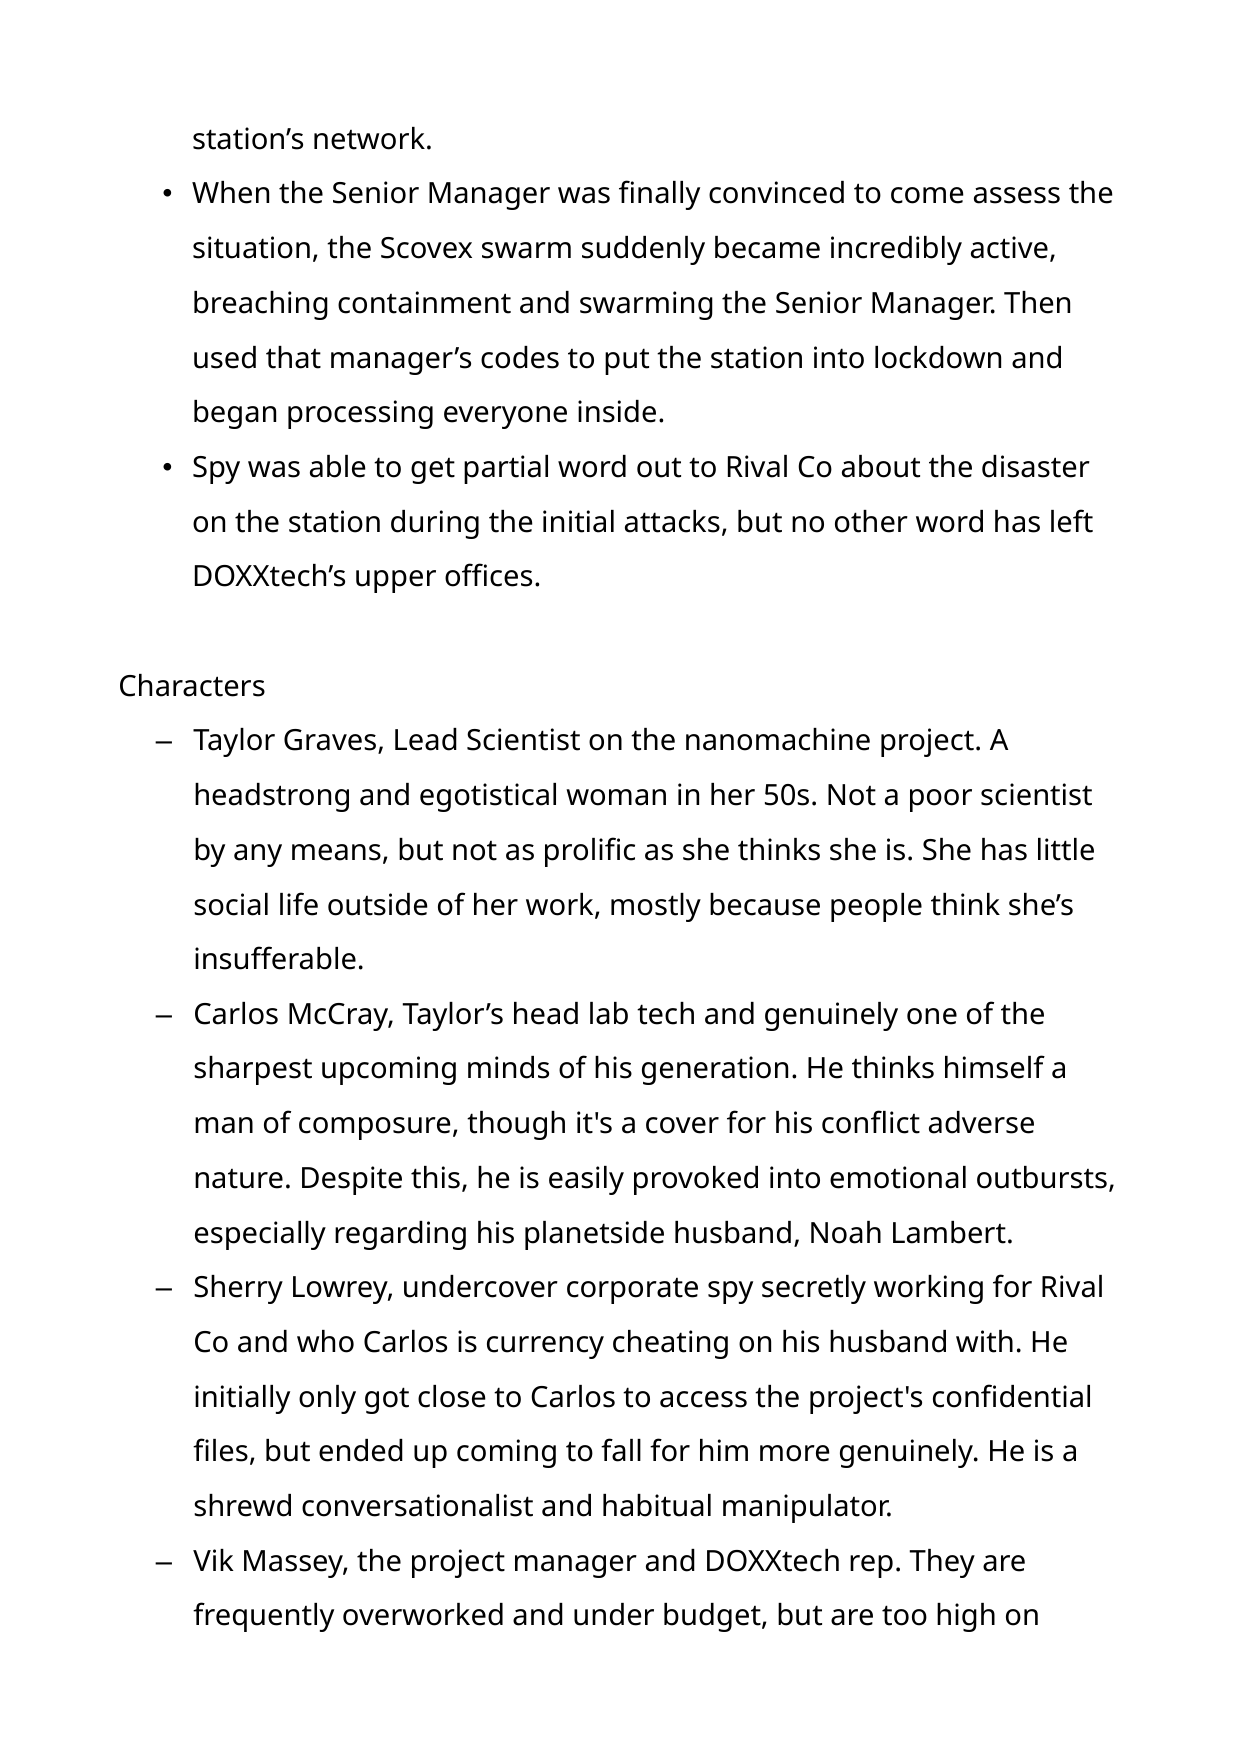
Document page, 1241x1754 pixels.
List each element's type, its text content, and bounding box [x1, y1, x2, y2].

text Characters [118, 665, 1122, 705]
list Taylor Graves, Lead Scientist on the nanomachine project. A headstrong and egotistical woman in her 50s. Not a poor scientist by any means, but not as prolific as she thinks she is. She has little social life outside of her work, mostly because people think she’s insufferable. [156, 720, 1122, 978]
list Carlos McCray, Taylor’s head lab tech and genuinely one of the sharpest upcoming minds of his generation. He thinks himself a man of composure, though it's a cover for his conflict adverse nature. Despite this, he is easily provoked into emotional outbursts, especially regarding his planetside husband, Noah Lambert. [156, 993, 1122, 1252]
list When the Senior Manager was finally convinced to come assess the situation, the Scovex swarm suddenly became incredibly active, breaching containment and swarming the Senior Manager. Then used that manager’s codes to put the station into lockdown and began processing everyone inside. [162, 173, 1122, 431]
list Vik Massey, the project manager and DOXXtech rep. They are frequently overworked and under budget, but are too high on [156, 1540, 1122, 1634]
list Sherry Lowrey, undercover corporate spy secretly working for Rival Co and who Carlos is currency cheating on his husband with. He initially only got close to Carlos to access the project's confidential files, but ended up coming to fall for him more genuinely. He is a shrewd conversationalist and habitual manipulator. [156, 1267, 1122, 1525]
list Spy was able to get partial word out to Rival Co about the disaster on the station during the initial attacks, but no other word has left DOXXtech’s upper offices. [162, 446, 1122, 595]
list station’s network. [162, 118, 1122, 158]
